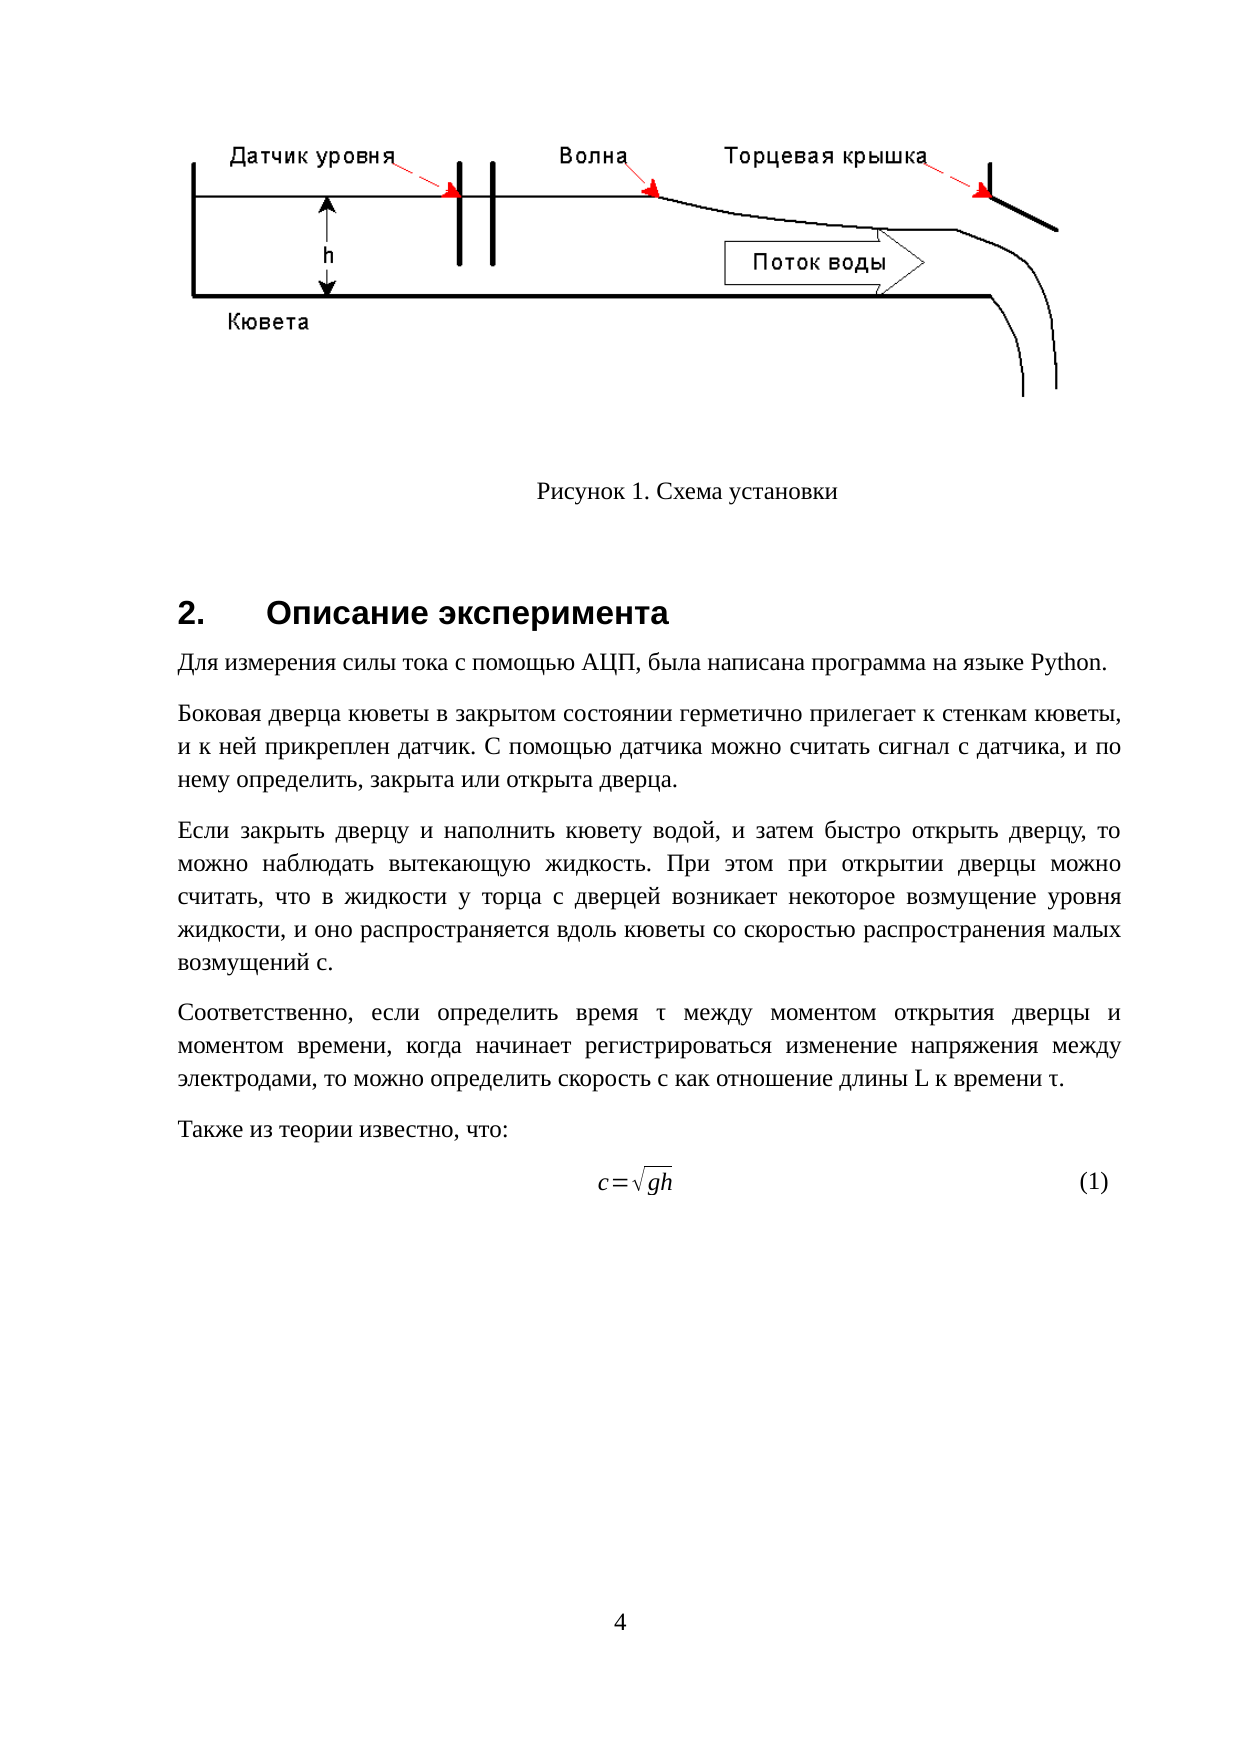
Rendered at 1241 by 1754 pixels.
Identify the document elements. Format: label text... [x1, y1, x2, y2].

text (1) [177, 1165, 1122, 1195]
text Если закрыть дверцу и наполнить кювету водой, и затем быстро открыть дверцу, то можно наблюдать вытекающую жидкость. При этом при открытии дверцы можно считать, что в жидкости у торца с дверцей возникает некоторое возмущение уровня жидкости, и оно распространяется вдоль кюветы со скоростью распространения малых возмущений c. [177, 815, 1122, 976]
text Боковая дверца кюветы в закрытом состоянии герметично прилегает к стенкам кюветы, и к ней прикреплен датчик. С помощью датчика можно считать сигнал с датчика, и по нему определить, закрыта или открыта дверца. [177, 698, 1122, 793]
subtitle Описание эксперимента [177, 593, 1093, 632]
picture [166, 118, 1074, 407]
list Рисунок 1. Схема установки [215, 476, 1122, 505]
text Также из теории известно, что: [177, 1114, 1122, 1143]
text Для измерения силы тока с помощью АЦП, была написана программа на языке Python. [177, 647, 1122, 676]
text Соответственно, если определить время τ между моментом открытия дверцы и моментом времени, когда начинает регистрироваться изменение напряжения между электродами, то можно определить скорость c как отношение длины L к времени τ. [177, 997, 1122, 1092]
